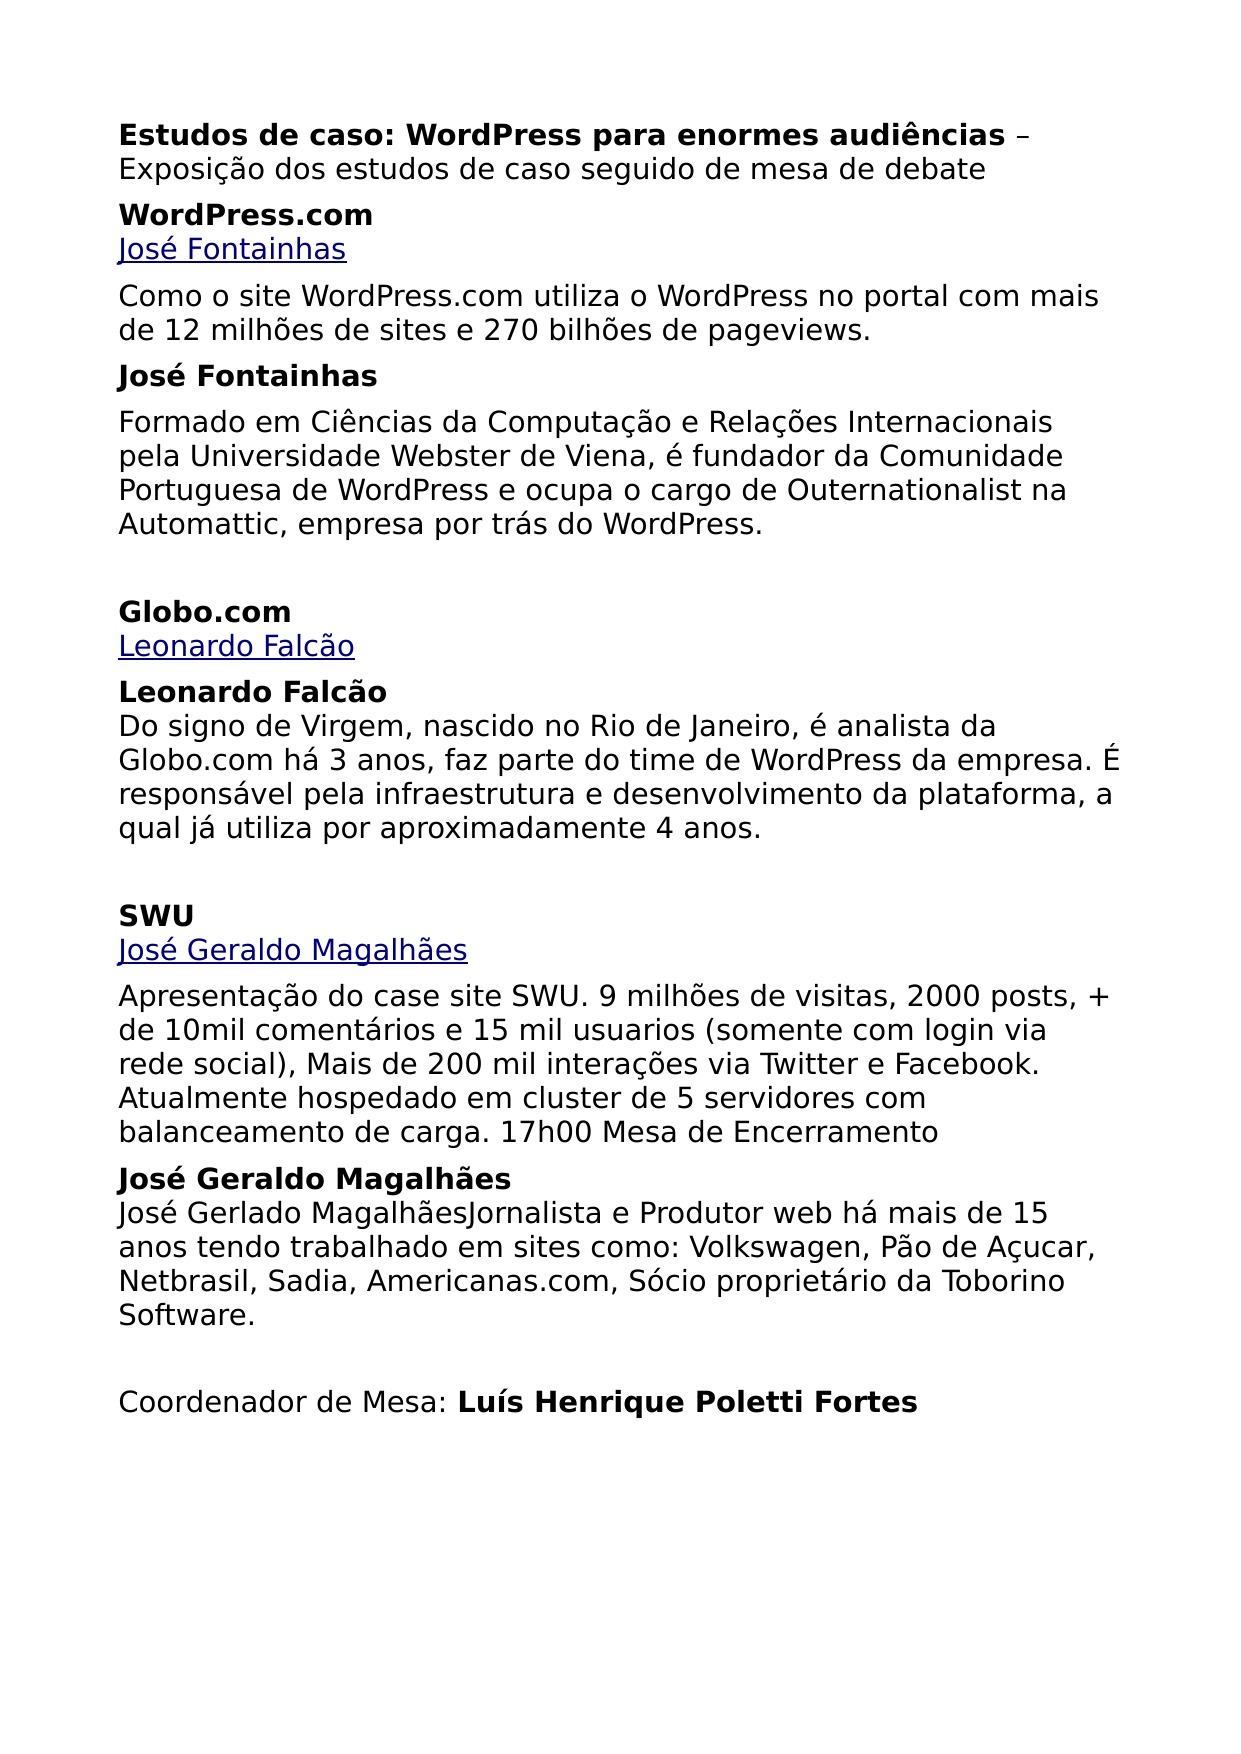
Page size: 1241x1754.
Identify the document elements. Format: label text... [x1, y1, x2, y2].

text Apresentação do case site SWU. 9 milhões de visitas, 2000 posts, + de 10mil comentários e 15 mil usuarios (somente com login via rede social), Mais de 200 mil interações via Twitter e Facebook. Atualmente hospedado em cluster de 5 servidores com balanceamento de carga. 17h00 Mesa de Encerramento [118, 980, 1122, 1149]
text SWU José Geraldo Magalhães [118, 899, 1122, 967]
text Globo.com Leonardo Falcão [118, 595, 1122, 663]
text Formado em Ciências da Computação e Relações Internacionais pela Universidade Webster de Viena, é fundador da Comunidade Portuguesa de WordPress e ocupa o cargo de Outernationalist na Automattic, empresa por trás do WordPress. [118, 406, 1122, 542]
text WordPress.com José Fontainhas [118, 198, 1122, 266]
text Coordenador de Mesa: Luís Henrique Poletti Fortes [118, 1386, 1122, 1419]
text José Geraldo Magalhães José Gerlado MagalhãesJornalista e Produtor web há mais de 15 anos tendo trabalhado em sites como: Volkswagen, Pão de Açucar, Netbrasil, Sadia, Americanas.com, Sócio proprietário da Toborino Software. [118, 1162, 1122, 1332]
text Estudos de caso: WordPress para enormes audiências – Exposição dos estudos de caso seguido de mesa de debate [118, 118, 1122, 186]
text Leonardo Falcão Do signo de Virgem, nascido no Rio de Janeiro, é analista da Globo.com há 3 anos, faz parte do time de WordPress da empresa. É responsável pela infraestrutura e desenvolvimento da plataforma, a qual já utiliza por aproximadamente 4 anos. [118, 676, 1122, 846]
text José Fontainhas [118, 359, 1122, 393]
text Como o site WordPress.com utiliza o WordPress no portal com mais de 12 milhões de sites e 270 bilhões de pageviews. [118, 279, 1122, 347]
